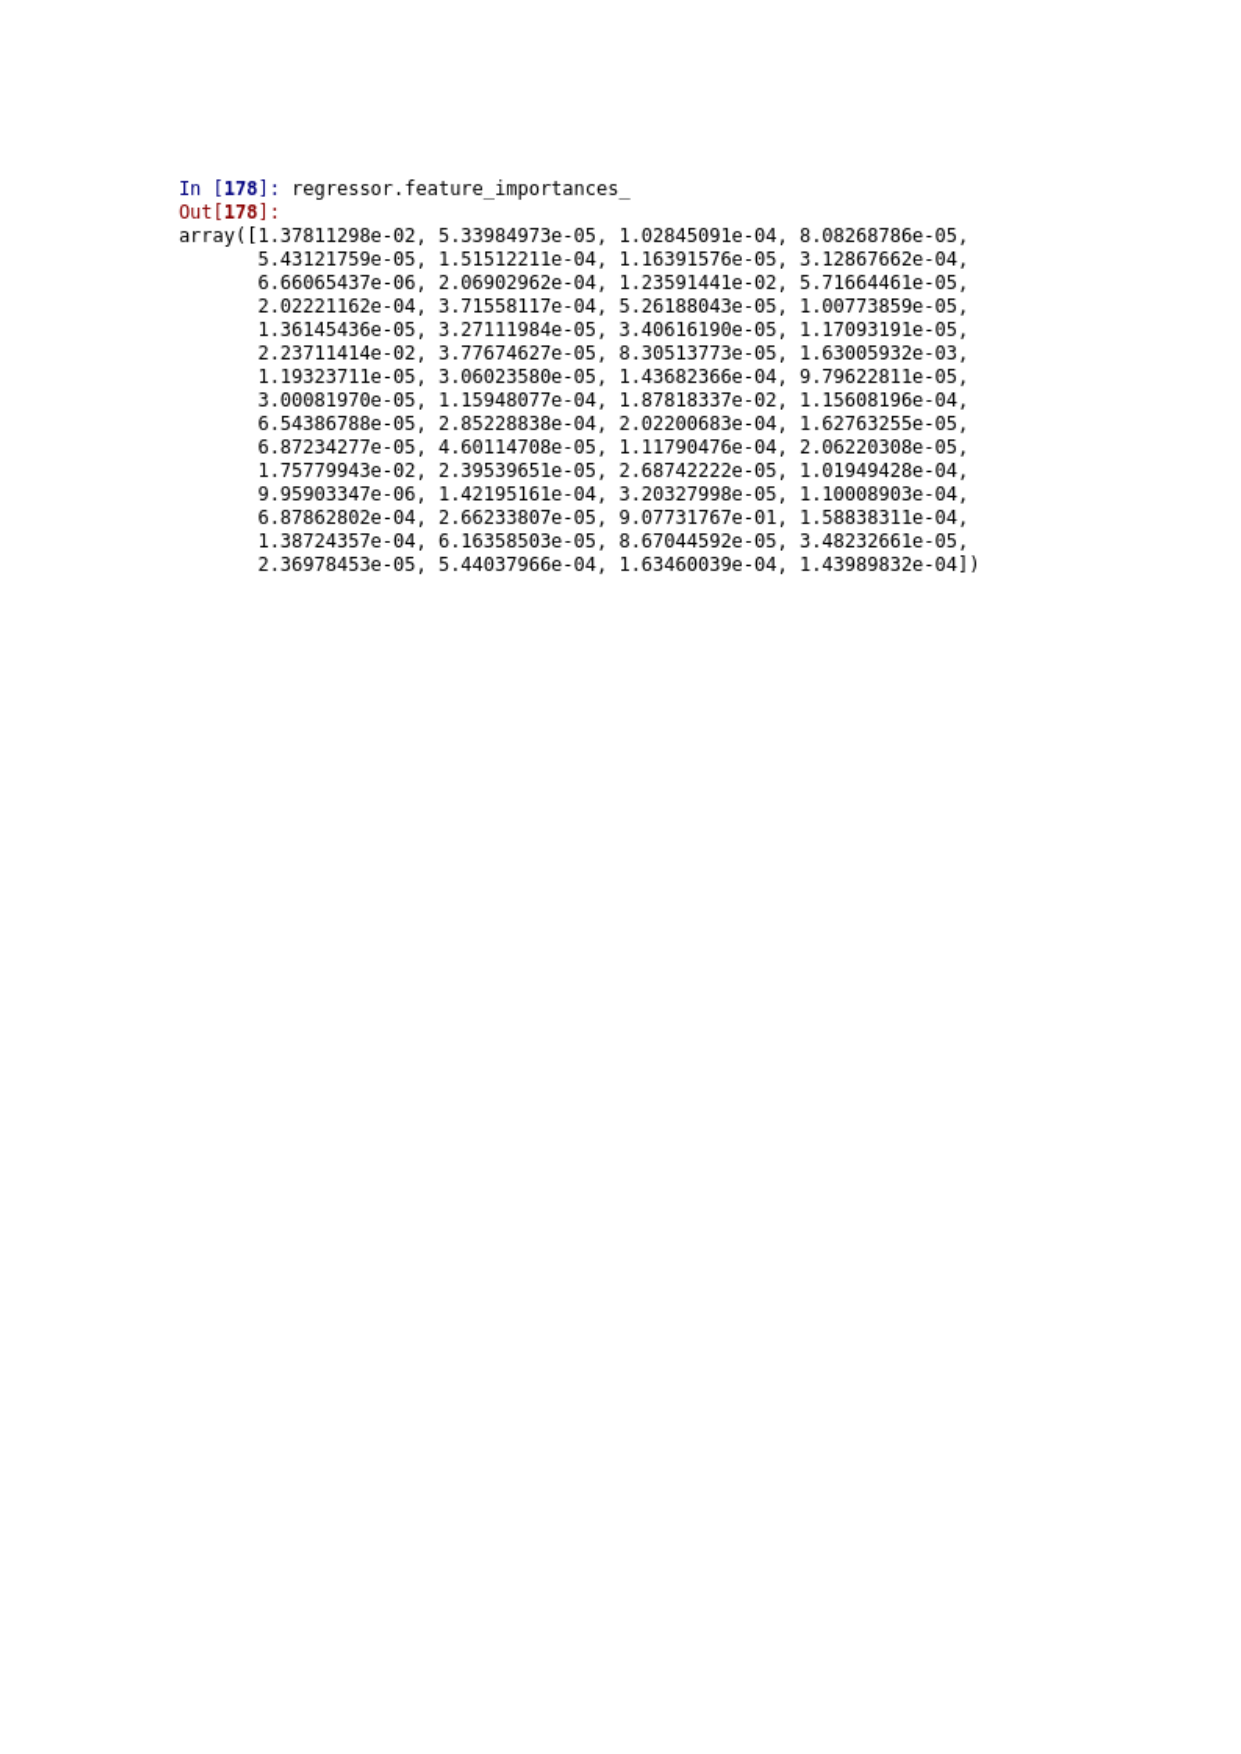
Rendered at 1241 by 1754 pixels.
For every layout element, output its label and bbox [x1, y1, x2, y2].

picture [176, 175, 1064, 590]
